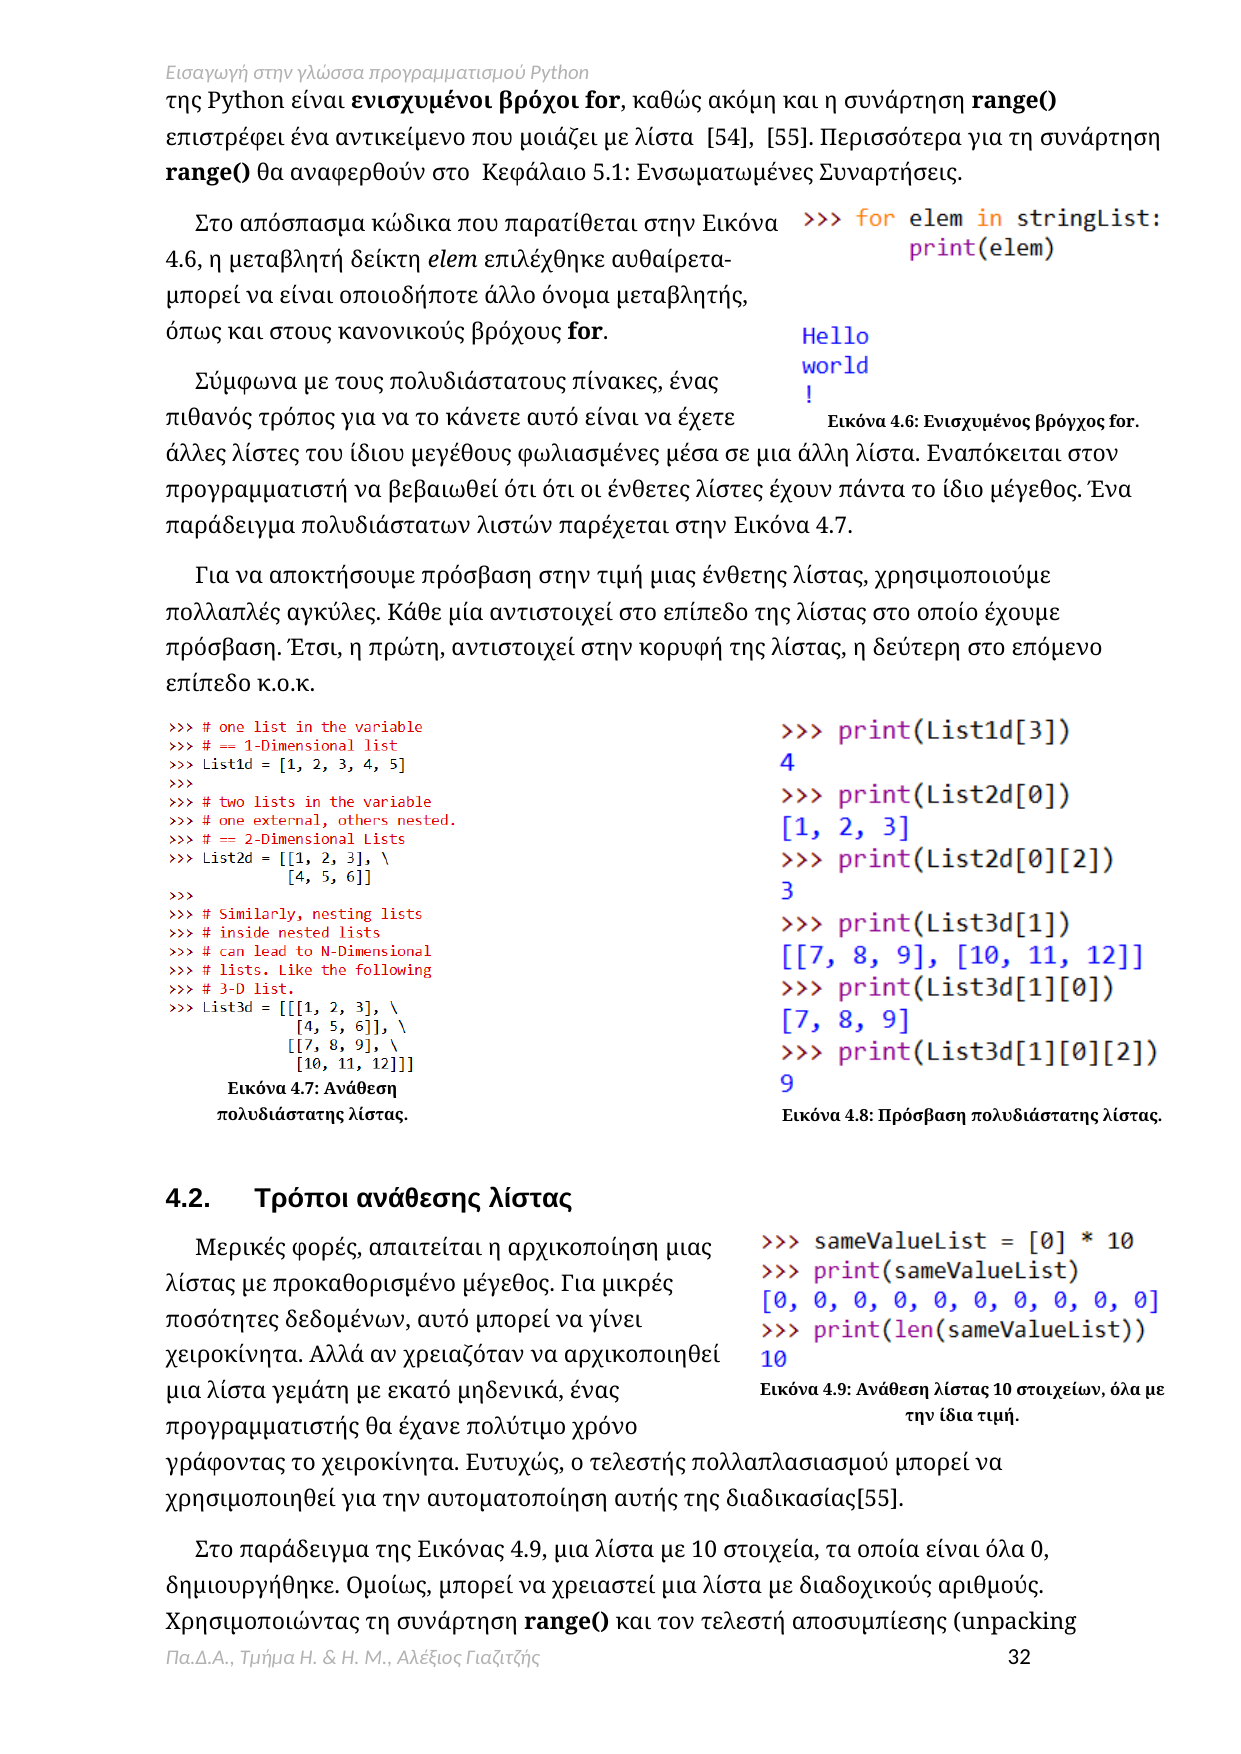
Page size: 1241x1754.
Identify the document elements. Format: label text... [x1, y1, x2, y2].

text Μερικές φορές, απαιτείται η αρχικοποίηση μιας λίστας με προκαθορισμένο μέγεθος. Για μικρές ποσότητες δεδομένων, αυτό μπορεί να γίνει χειροκίνητα. Αλλά αν χρειαζόταν να αρχικοποιηθεί μια λίστα γεμάτη με εκατό μηδενικά, ένας προγραμματιστής θα έχανε πολύτιμο χρόνο γράφοντας το χειροκίνητα. Ευτυχώς, ο τελεστής πολλαπλασιασμού μπορεί να χρησιμοποιηθεί για την αυτοματοποίηση αυτής της διαδικασίας[55]. [165, 1231, 1169, 1513]
text Σύμφωνα με τους πολυδιάστατους πίνακες, ένας πιθανός τρόπος για να το κάνετε αυτό είναι να έχετε άλλες λίστες του ίδιου μεγέθους φωλιασμένες μέσα σε μια άλλη λίστα. Εναπόκειται στον προγραμματιστή να βεβαιωθεί ότι ότι οι ένθετες λίστες έχουν πάντα το ίδιο μέγεθος. Ένα παράδειγμα πολυδιάστατων λιστών παρέχεται στην Εικόνα 4.7. [165, 365, 1169, 540]
text Στο απόσπασμα κώδικα που παρατίθεται στην Εικόνα 4.6, η μεταβλητή δείκτη elem επιλέχθηκε αυθαίρετα- μπορεί να είναι οποιοδήποτε άλλο όνομα μεταβλητής, όπως και στους κανονικούς βρόχους for. [165, 207, 797, 346]
text Εικόνα 4.8: Πρόσβαση πολυδιάστατης λίστας. [775, 1101, 1169, 1126]
picture [755, 1230, 1170, 1375]
picture [165, 717, 460, 1074]
text Εικόνα 4.6: Ενισχυμένος βρόγχος for. [797, 407, 1169, 432]
picture [797, 206, 1170, 407]
text Εικόνα 4.9: Ανάθεση λίστας 10 στοιχείων, όλα με την ίδια τιμή. [755, 1375, 1169, 1427]
picture [775, 717, 1170, 1101]
text Εικόνα 4.7: Ανάθεση πολυδιάστατης λίστας. [165, 1074, 459, 1125]
text Στο παράδειγμα της Εικόνας 4.9, μια λίστα με 10 στοιχεία, τα οποία είναι όλα 0, δημιουργήθηκε. Ομοίως, μπορεί να χρειαστεί μια λίστα με διαδοχικούς αριθμούς. Χρησιμοποιώντας τη συνάρτηση range() και τον τελεστή αποσυμπίεσης (unpacking [165, 1533, 1169, 1636]
subtitle Τρόποι ανάθεσης λίστας [165, 1182, 1169, 1213]
text Για να αποκτήσουμε πρόσβαση στην τιμή μιας ένθετης λίστας, χρησιμοποιούμε πολλαπλές αγκύλες. Κάθε μία αντιστοιχεί στο επίπεδο της λίστας στο οποίο έχουμε πρόσβαση. Έτσι, η πρώτη, αντιστοιχεί στην κορυφή της λίστας, η δεύτερη στο επόμενο επίπεδο κ.ο.κ. [165, 559, 1169, 698]
text της Python είναι ενισχυμένοι βρόχοι for, καθώς ακόμη και η συνάρτηση range() επιστρέφει ένα αντικείμενο που μοιάζει με λίστα [54], [55]. Περισσότερα για τη συνάρτηση range() θα αναφερθούν στο Κεφάλαιο 5.1: Ενσωματωμένες Συναρτήσεις. [165, 84, 1169, 188]
